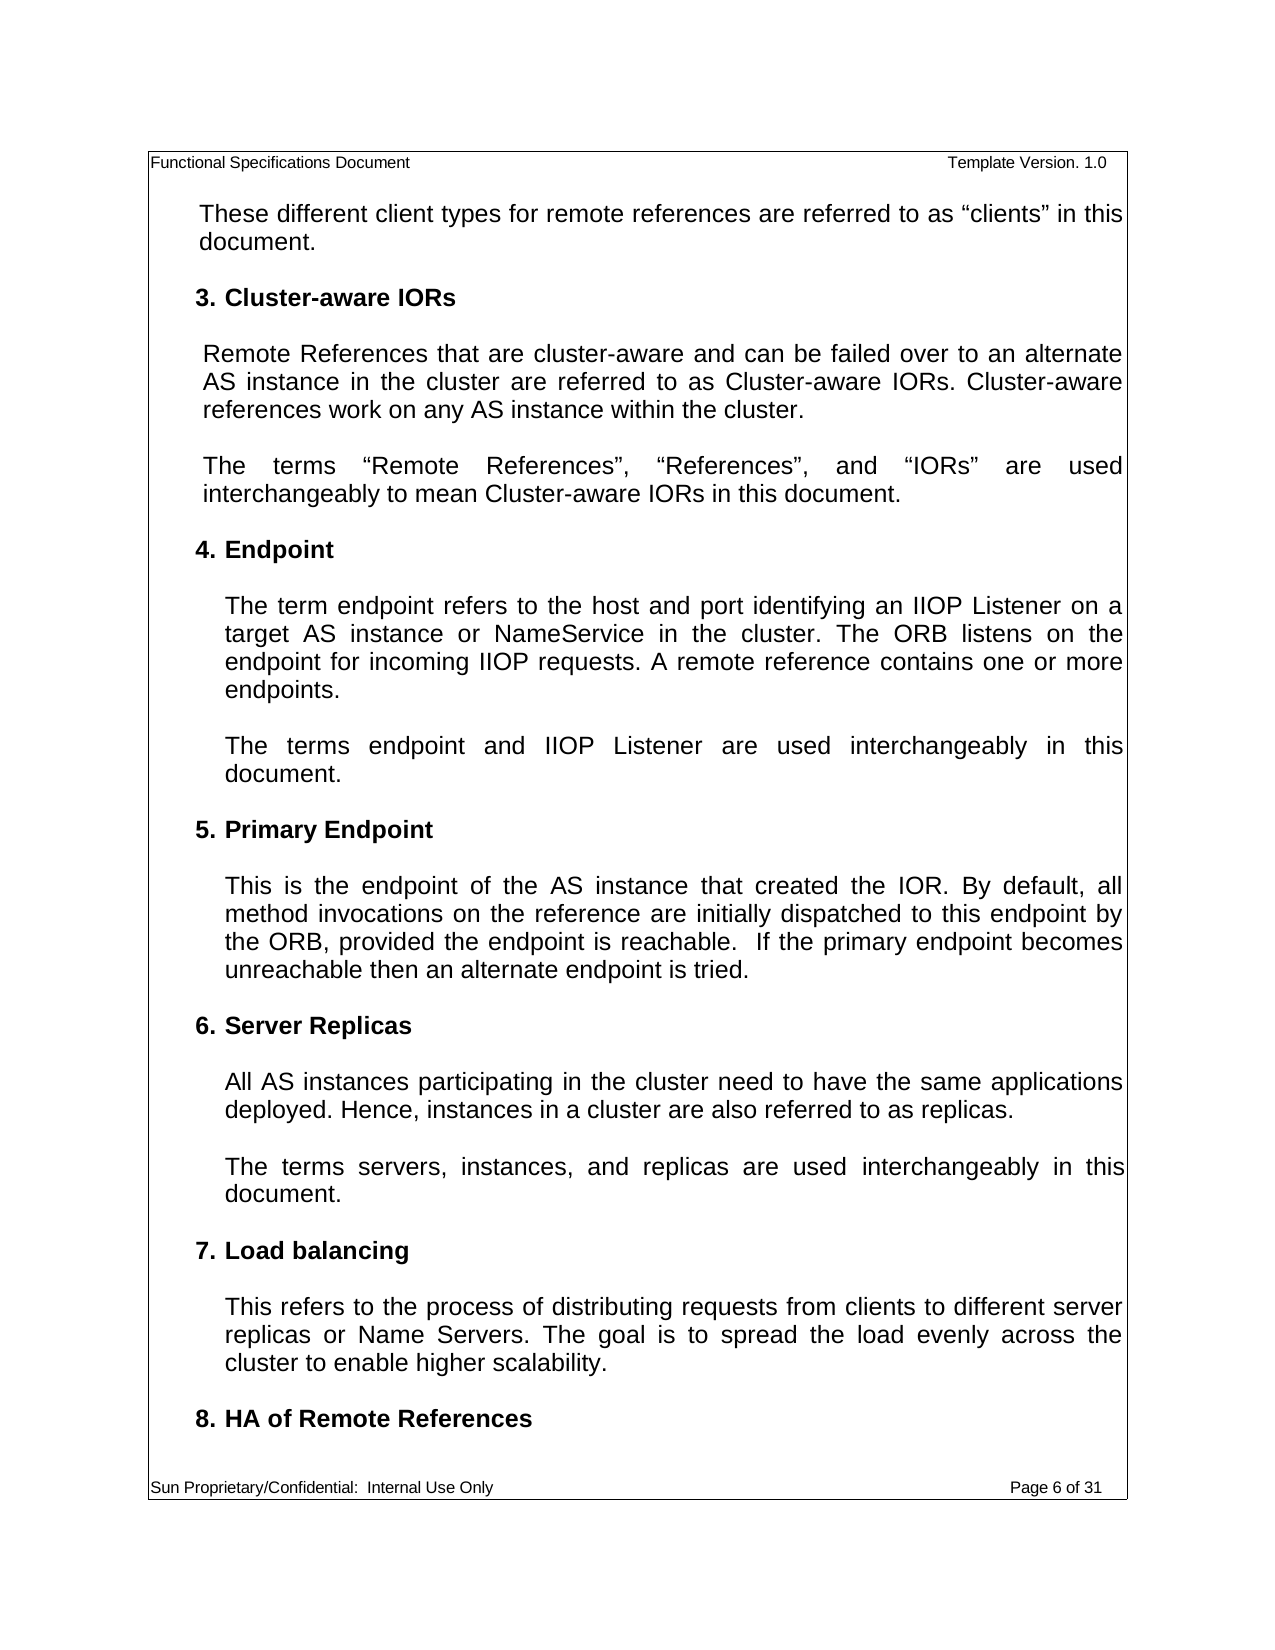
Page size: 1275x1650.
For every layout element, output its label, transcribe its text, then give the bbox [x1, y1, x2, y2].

list Server Replicas [195, 1012, 1125, 1040]
text Remote References that are cluster-aware and can be failed over to an alternate AS instance in the cluster are referred to as Cluster-aware IORs. Cluster-aware references work on any AS instance within the cluster. [203, 340, 1125, 424]
list All AS instances participating in the cluster need to have the same applications deployed. Hence, instances in a cluster are also referred to as replicas. [195, 1068, 1125, 1124]
list This refers to the process of distributing requests from clients to different server replicas or Name Servers. The goal is to spread the load evenly across the cluster to enable higher scalability. [195, 1293, 1125, 1377]
list Primary Endpoint [195, 816, 1125, 844]
list The terms endpoint and IIOP Listener are used interchangeably in this document. [195, 732, 1125, 788]
list The terms servers, instances, and replicas are used interchangeably in this document. [195, 1152, 1125, 1208]
list The term endpoint refers to the host and port identifying an IIOP Listener on a target AS instance or NameService in the cluster. The ORB listens on the endpoint for incoming IIOP requests. A remote reference contains one or more endpoints. [195, 592, 1125, 704]
list Cluster-aware IORs [195, 284, 1125, 312]
list Endpoint [195, 536, 1125, 564]
text The terms “Remote References”, “References”, and “IORs” are used interchangeably to mean Cluster-aware IORs in this document. [203, 452, 1125, 508]
list HA of Remote References [195, 1405, 1125, 1433]
text These different client types for remote references are referred to as “clients” in this document. [199, 200, 1125, 256]
list Load balancing [195, 1237, 1125, 1265]
list This is the endpoint of the AS instance that created the IOR. By default, all method invocations on the reference are initially dispatched to this endpoint by the ORB, provided the endpoint is reachable. If the primary endpoint becomes unreachable then an alternate endpoint is tried. [195, 872, 1125, 984]
